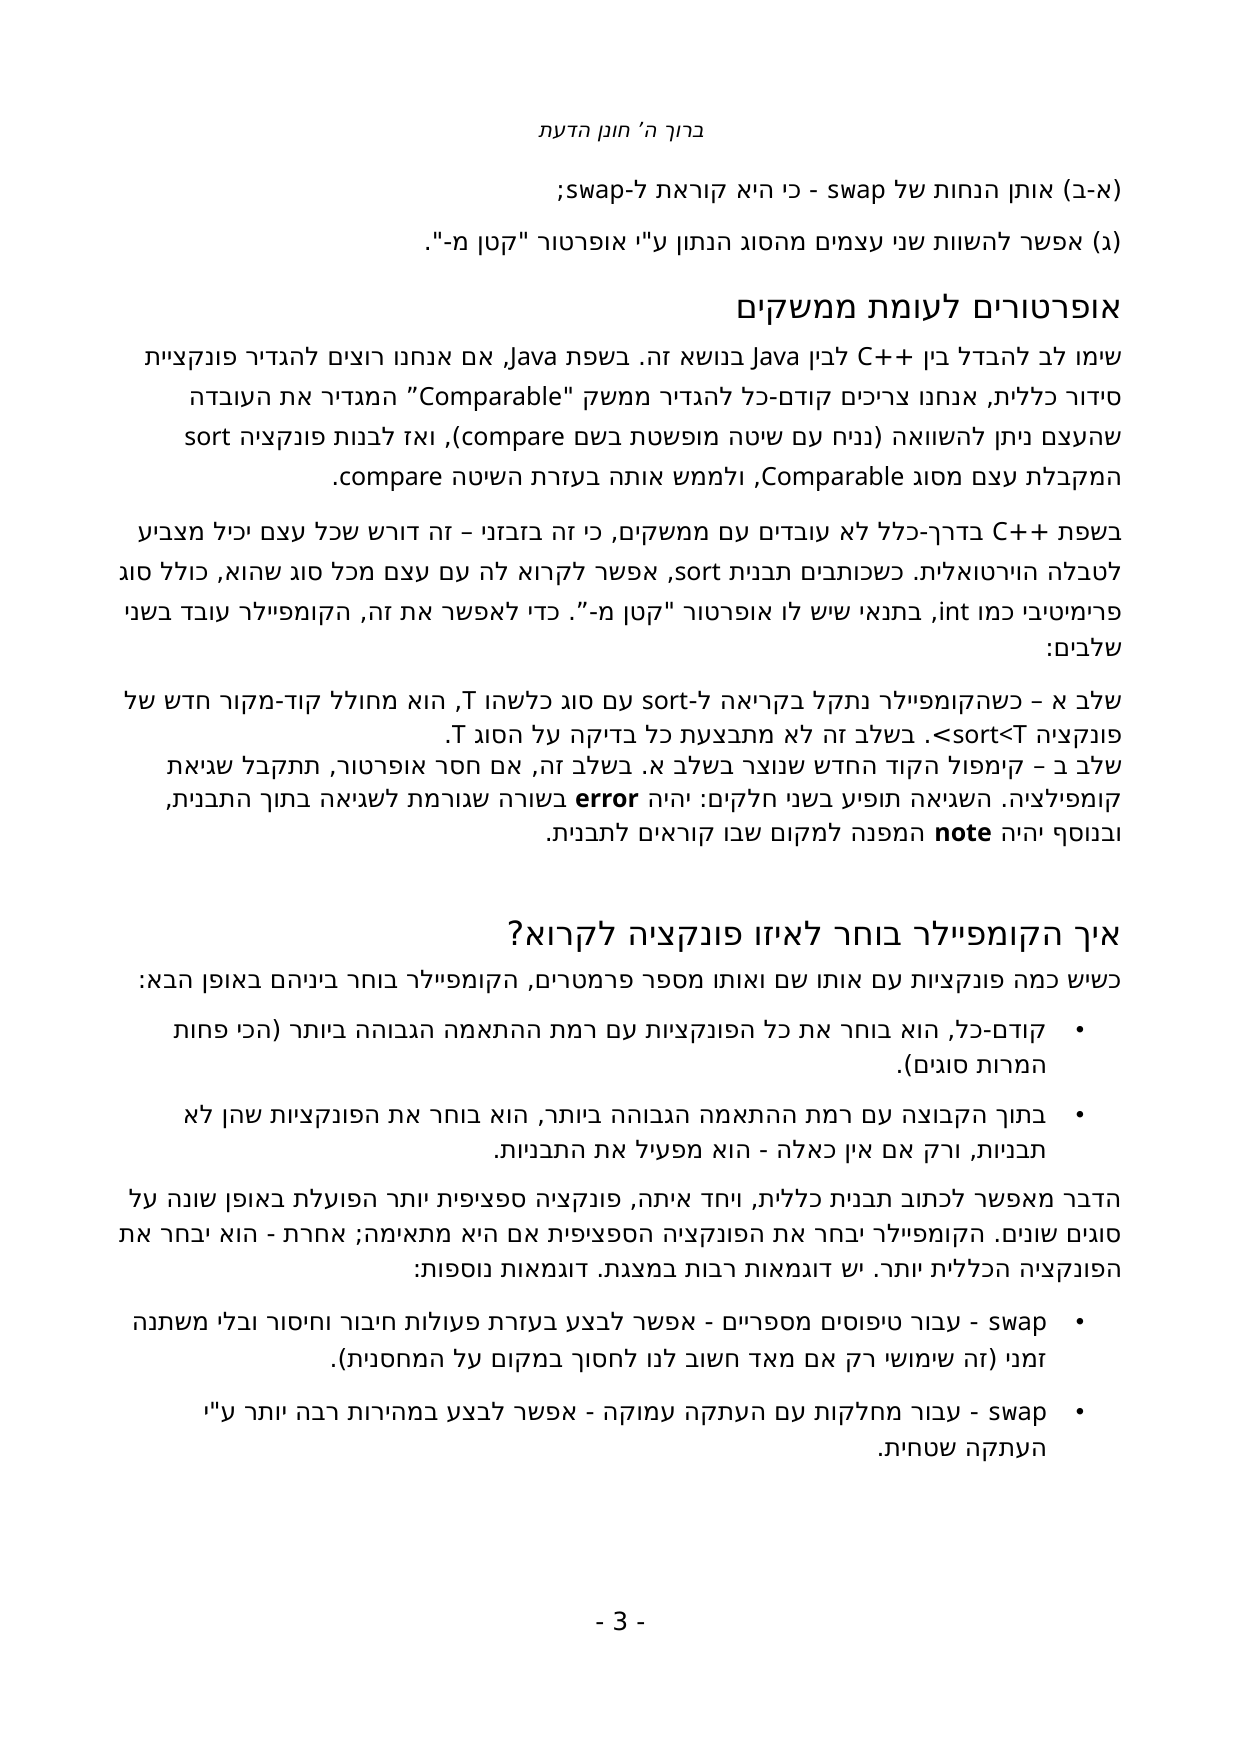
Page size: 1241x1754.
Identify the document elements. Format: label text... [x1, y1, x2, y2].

list swap - עבור טיפוסים מספריים - אפשר לבצע בעזרת פעולות חיבור וחיסור ובלי משתנה זמני (זה שימושי רק אם מאד חשוב לנו לחסוך במקום על המחסנית). [118, 1304, 1084, 1373]
list swap - עבור מחלקות עם העתקה עמוקה - אפשר לבצע במהירות רבה יותר ע"י העתקה שטחית. [118, 1393, 1084, 1462]
list בתוך הקבוצה עם רמת ההתאמה הגבוהה ביותר, הוא בוחר את הפונקציות שהן לא תבניות, ורק אם אין כאלה - הוא מפעיל את התבניות. [118, 1100, 1084, 1164]
text כשיש כמה פונקציות עם אותו שם ואותו מספר פרמטרים, הקומפיילר בוחר ביניהם באופן הבא: [118, 966, 1122, 995]
text שלב ב – קימפול הקוד החדש שנוצר בשלב א. בשלב זה, אם חסר אופרטור, תתקבל שגיאת קומפילציה. השגיאה תופיע בשני חלקים: יהיה error בשורה שגורמת לשגיאה בתוך התבנית, ובנוסף יהיה note המפנה למקום שבו קוראים לתבנית. [118, 751, 1122, 848]
text (ג) אפשר להשוות שני עצמים מהסוג הנתון ע"י אופרטור "קטן מ-". [118, 227, 1122, 256]
subtitle אופרטורים לעומת ממשקים [118, 287, 1122, 326]
text (א-ב) אותן הנחות של swap - כי היא קוראת ל-swap; [118, 172, 1122, 206]
text שלב א – כשהקומפיילר נתקל בקריאה ל-sort עם סוג כלשהו T, הוא מחולל קוד-מקור חדש של פונקציה sort<T>. בשלב זה לא מתבצעת כל בדיקה על הסוג T. [118, 683, 1122, 751]
text הדבר מאפשר לכתוב תבנית כללית, ויחד איתה, פונקציה ספציפית יותר הפועלת באופן שונה על סוגים שונים. הקומפיילר יבחר את הפונקציה הספציפית אם היא מתאימה; אחרת - הוא יבחר את הפונקציה הכללית יותר. יש דוגמאות רבות במצגת. דוגמאות נוספות: [118, 1184, 1122, 1283]
text בשפת ++C בדרך-כלל לא עובדים עם ממשקים, כי זה בזבזני – זה דורש שכל עצם יכיל מצביע לטבלה הוירטואלית. כשכותבים תבנית sort, אפשר לקרוא לה עם עצם מכל סוג שהוא, כולל סוג פרימיטיבי כמו int, בתנאי שיש לו אופרטור "קטן מ-”. כדי לאפשר את זה, הקומפיילר עובד בשני שלבים: [118, 514, 1122, 663]
subtitle איך הקומפיילר בוחר לאיזו פונקציה לקרוא? [118, 914, 1122, 953]
text שימו לב להבדל בין ++C לבין Java בנושא זה. בשפת Java, אם אנחנו רוצים להגדיר פונקציית סידור כללית, אנחנו צריכים קודם-כל להגדיר ממשק "Comparable” המגדיר את העובדה שהעצם ניתן להשוואה (נניח עם שיטה מופשטת בשם compare), ואז לבנות פונקציה sort המקבלת עצם מסוג Comparable, ולממש אותה בעזרת השיטה compare. [118, 339, 1122, 492]
list קודם-כל, הוא בוחר את כל הפונקציות עם רמת ההתאמה הגבוהה ביותר (הכי פחות המרות סוגים). [118, 1015, 1084, 1079]
